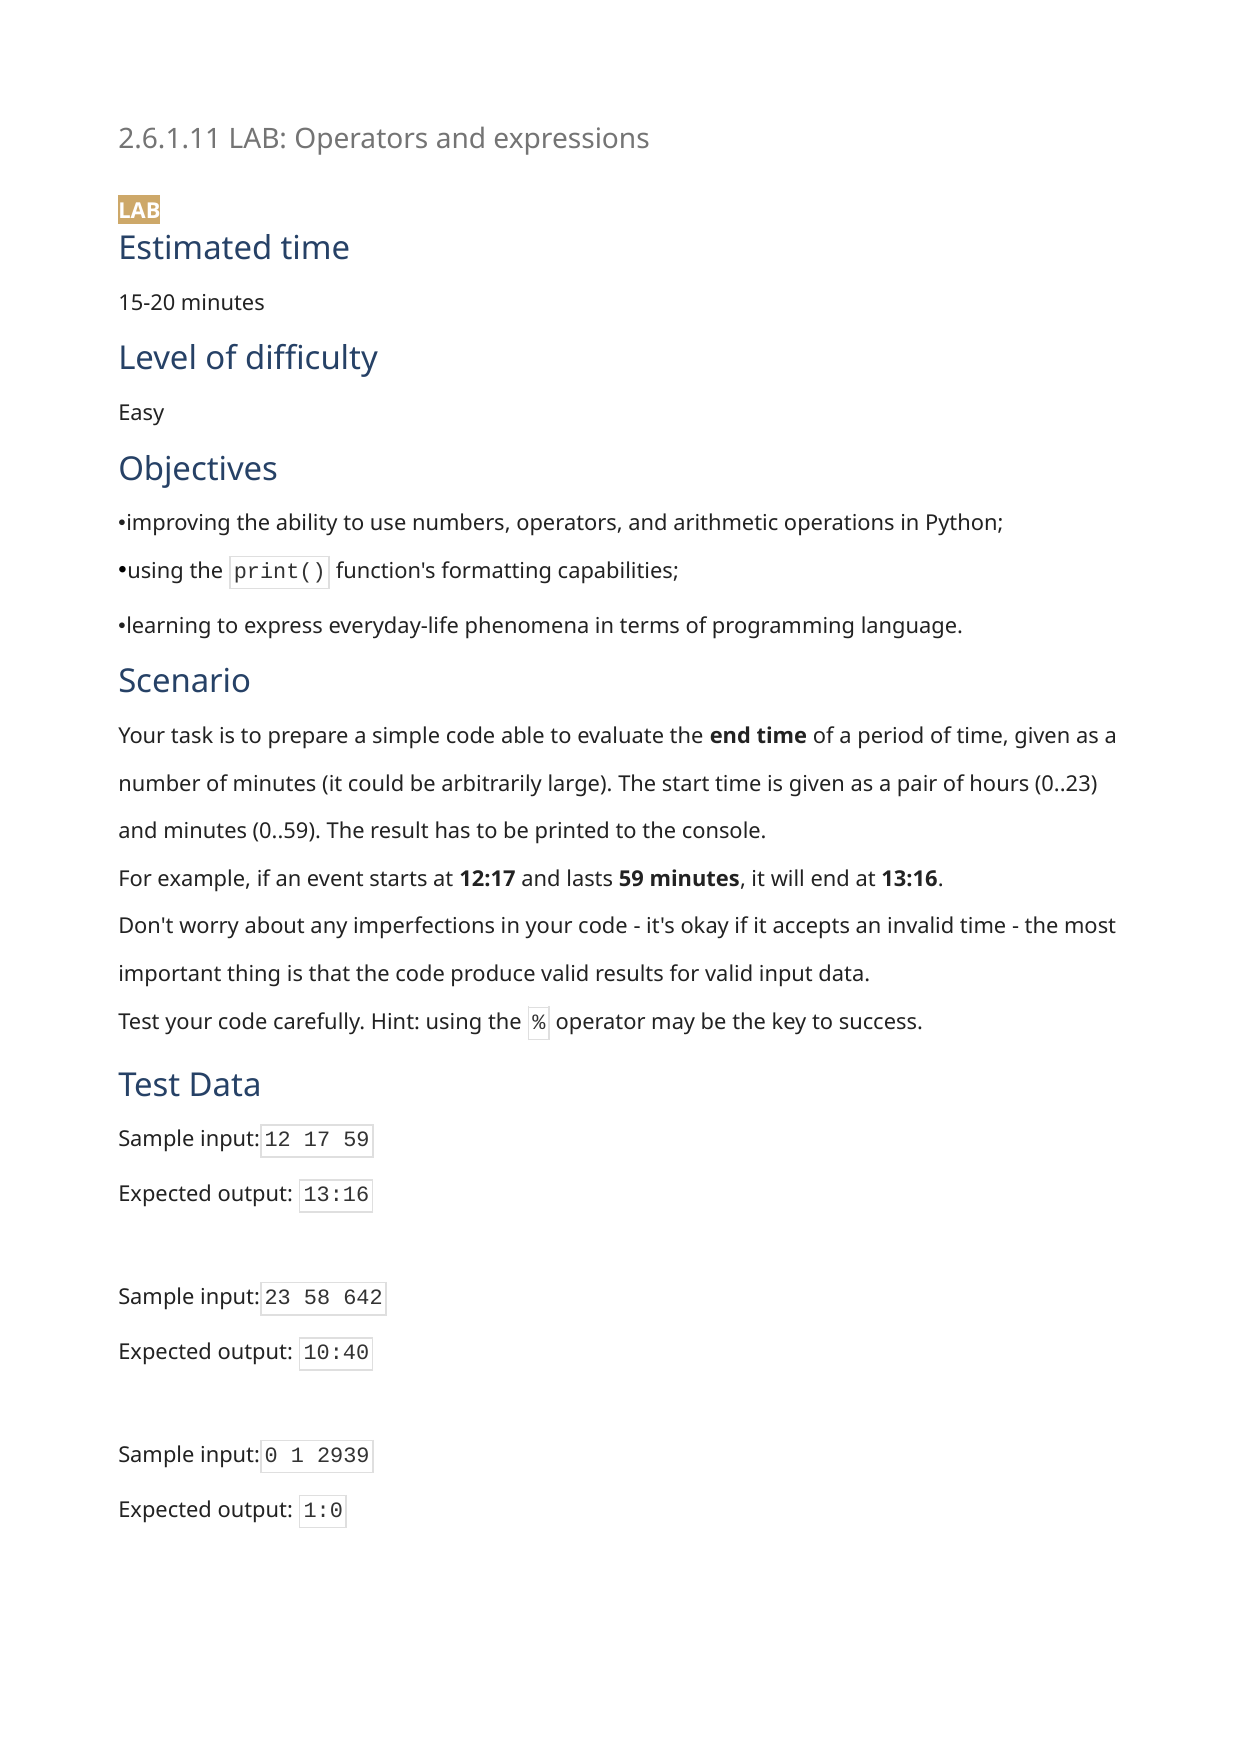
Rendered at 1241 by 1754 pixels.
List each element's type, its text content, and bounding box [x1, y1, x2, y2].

text [387, 1281, 1122, 1316]
list improving the ability to use numbers, operators, and arithmetic operations in Python; [118, 507, 1122, 537]
text operator may be the key to success. [550, 1006, 1122, 1040]
subtitle Level of difficulty [118, 335, 1122, 379]
text Easy [118, 397, 1122, 427]
text Sample input:23 58 642 [118, 1281, 386, 1316]
subtitle Scenario [118, 658, 1122, 702]
text [347, 1494, 1122, 1528]
text LAB [118, 195, 1122, 224]
text Sample input:0 1 2939 [118, 1439, 373, 1473]
text 2.6.1.11 LAB: Operators and expressions [118, 118, 1122, 156]
text Don't worry about any imperfections in your code - it's okay if it accepts an invalid time - the most important thing is that the code produce valid results for valid input data. [118, 911, 1122, 988]
text % [529, 1008, 548, 1039]
text For example, if an event starts at 12:17 and lasts 59 minutes, it will end at 13:16. [118, 863, 1122, 893]
text [374, 1439, 1122, 1473]
list learning to express everyday-life phenomena in terms of programming language. [118, 610, 1122, 640]
text Your task is to prepare a simple code able to evaluate the end time of a period of time, given as a number of minutes (it could be arbitrarily large). The start time is given as a pair of hours (0..23) and minutes (0..59). The result has to be printed to the console. [118, 720, 1122, 845]
text Test your code carefully. Hint: using the [118, 1006, 528, 1040]
text Expected output: 10:40 [118, 1336, 1122, 1371]
list function's formatting capabilities; [330, 555, 1122, 589]
subtitle Objectives [118, 445, 1122, 489]
subtitle Test Data [118, 1061, 1122, 1106]
text Sample input:12 17 59 [118, 1123, 1122, 1158]
text 15-20 minutes [118, 287, 1122, 317]
text Expected output: 1:0 [118, 1494, 346, 1528]
list using the print() [118, 555, 329, 589]
subtitle Estimated time [118, 224, 1122, 269]
text Expected output: 13:16 [118, 1178, 1122, 1213]
